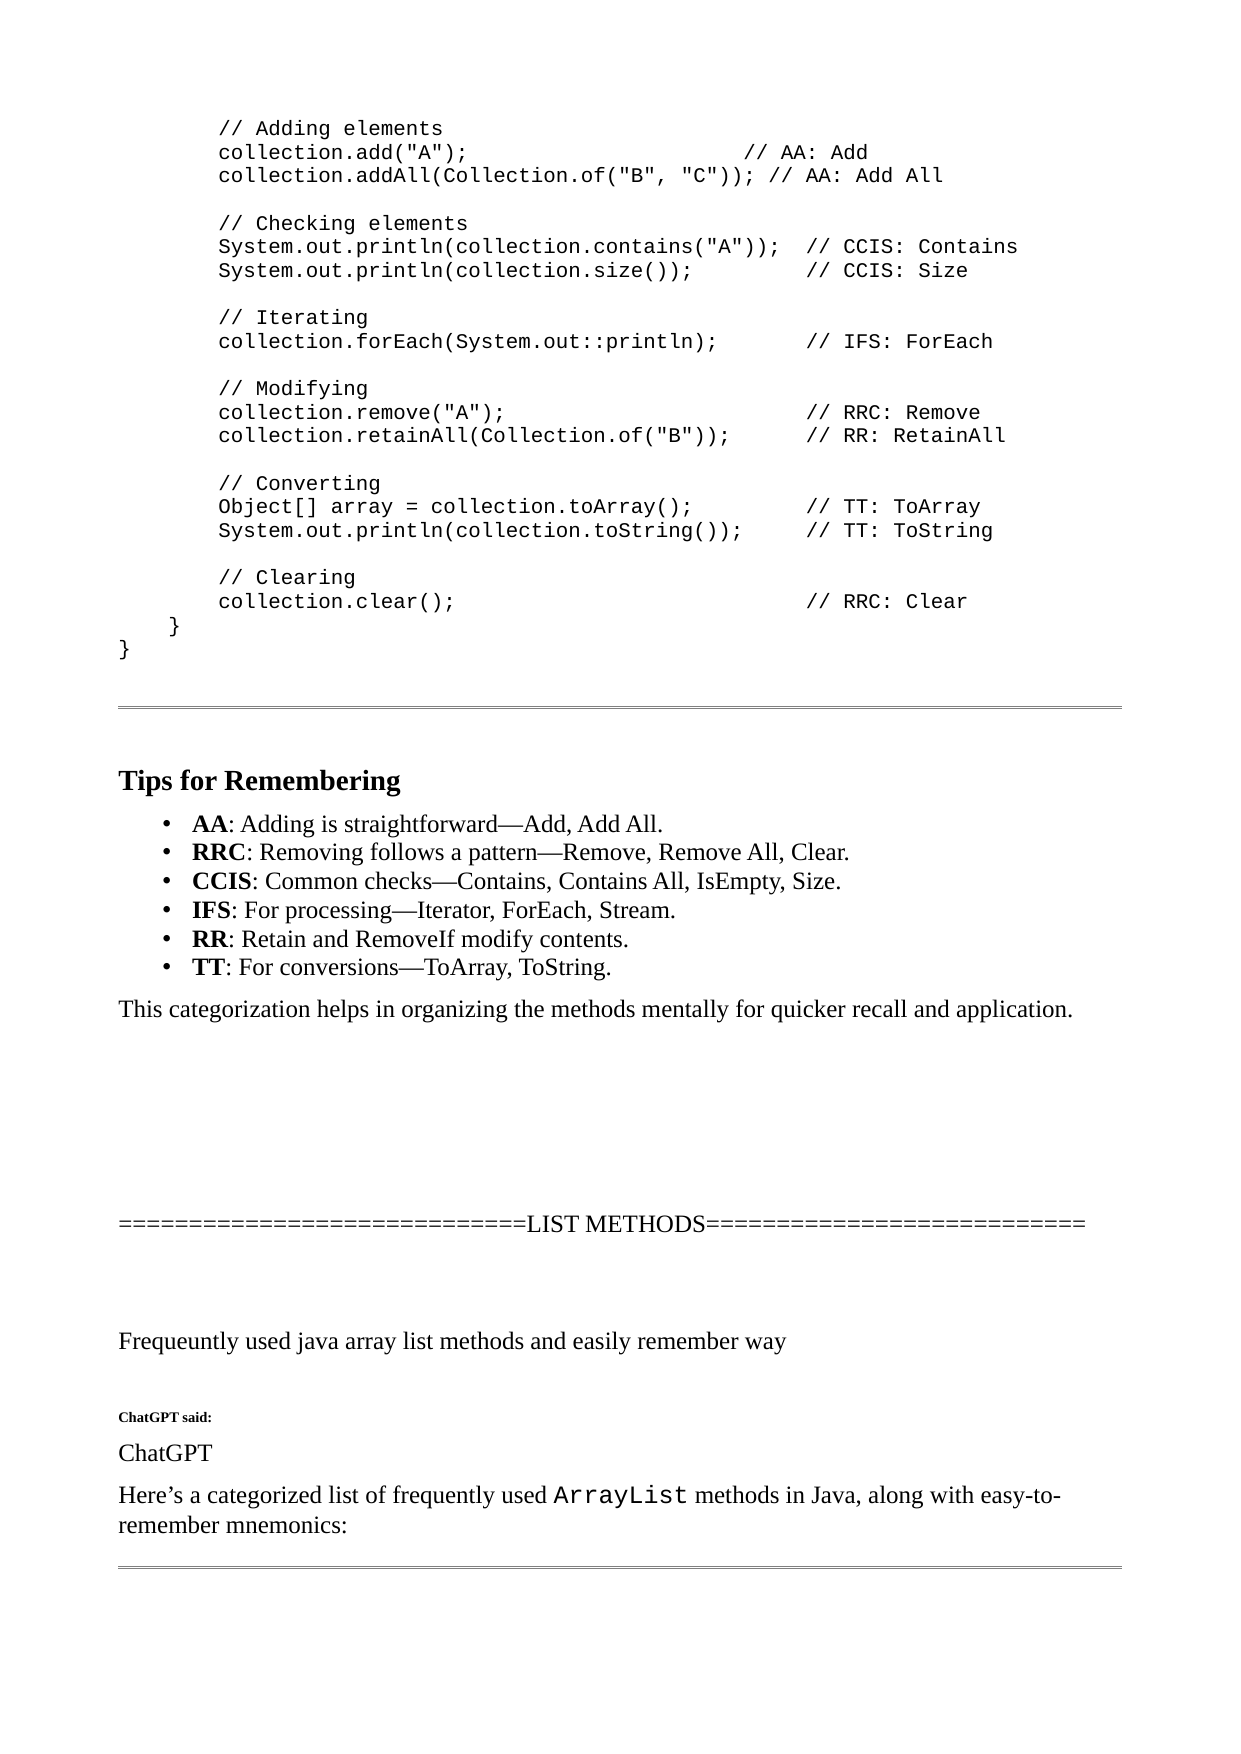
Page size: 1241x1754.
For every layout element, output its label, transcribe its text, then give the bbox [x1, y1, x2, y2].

text System.out.println(collection.toString()); // TT: ToString [118, 520, 1122, 544]
text } [118, 638, 1122, 662]
text // Converting [118, 473, 1122, 496]
list AA: Adding is straightforward—Add, Add All. [162, 809, 1122, 837]
text System.out.println(collection.contains("A")); // CCIS: Contains [118, 236, 1122, 260]
list TT: For conversions—ToArray, ToString. [162, 952, 1122, 981]
text System.out.println(collection.size()); // CCIS: Size [118, 260, 1122, 284]
text collection.retainAll(Collection.of("B")); // RR: RetainAll [118, 426, 1122, 449]
list RRC: Removing follows a pattern—Remove, Remove All, Clear. [162, 837, 1122, 866]
text collection.forEach(System.out::println); // IFS: ForEach [118, 331, 1122, 354]
text collection.clear(); // RRC: Clear [118, 591, 1122, 615]
text // Adding elements [118, 118, 1122, 142]
text Frequeuntly used java array list methods and easily remember way [118, 1326, 1122, 1355]
text collection.addAll(Collection.of("B", "C")); // AA: Add All [118, 165, 1122, 189]
text // Modifying [118, 378, 1122, 402]
text // Checking elements [118, 213, 1122, 236]
text ChatGPT [118, 1438, 1122, 1467]
list IFS: For processing—Iterator, ForEach, Stream. [162, 895, 1122, 924]
list CCIS: Common checks—Contains, Contains All, IsEmpty, Size. [162, 866, 1122, 895]
text } [118, 615, 1122, 638]
text collection.remove("A"); // RRC: Remove [118, 402, 1122, 426]
text // Clearing [118, 567, 1122, 591]
text // Iterating [118, 307, 1122, 331]
text collection.add("A"); // AA: Add [118, 142, 1122, 165]
subtitle ChatGPT said: [118, 1409, 1122, 1426]
text Object[] array = collection.toArray(); // TT: ToArray [118, 496, 1122, 520]
list RR: Retain and RemoveIf modify contents. [162, 924, 1122, 952]
text Here’s a categorized list of frequently used ArrayList methods in Java, along with easy-to-remember mnemonics: [118, 1480, 1122, 1539]
text =============================LIST METHODS=========================== [118, 1209, 1122, 1238]
text This categorization helps in organizing the methods mentally for quicker recall and application. [118, 994, 1122, 1022]
subtitle Tips for Remembering [118, 763, 1122, 796]
